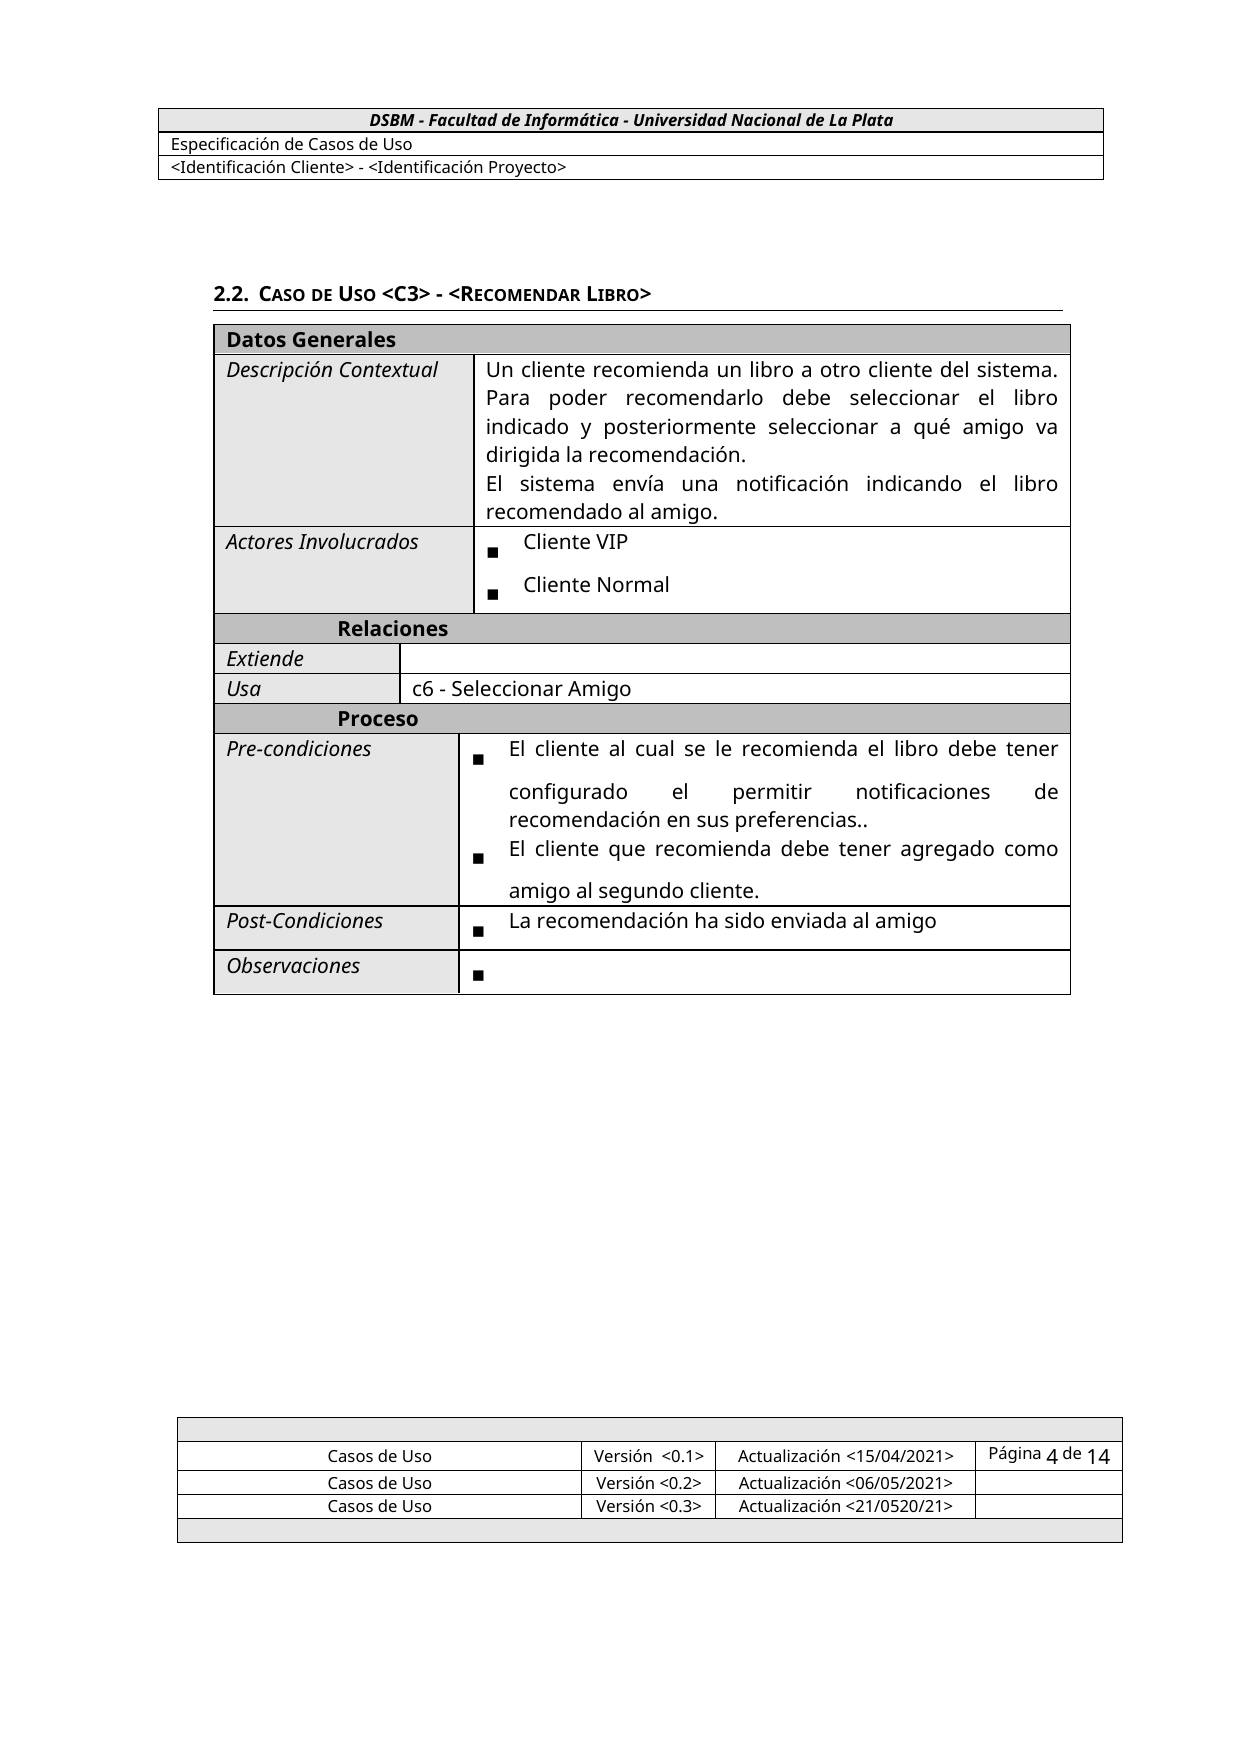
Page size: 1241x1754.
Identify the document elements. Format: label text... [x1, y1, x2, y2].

table_cell Un cliente recomienda un libro a otro cliente del sistema. Para poder recomendarlo debe seleccionar el libro indicado y posteriormente seleccionar a qué amigo va dirigida la recomendación. El sistema envía una notificación indicando el libro recomendado al amigo. [475, 355, 1070, 526]
table_cell [401, 644, 1070, 673]
table_cell Descripción Contextual [215, 355, 473, 526]
table_cell Observaciones [215, 951, 458, 993]
table_cell Cliente VIP Cliente Normal [475, 527, 1070, 613]
table_cell Post-Condiciones [215, 907, 458, 949]
table_cell c6 - Seleccionar Amigo [401, 674, 1070, 703]
table_cell El cliente al cual se le recomienda el libro debe tener configurado el permitir notificaciones de recomendación en sus preferencias.. El cliente que recomienda debe tener agregado como amigo al segundo cliente. [460, 734, 1070, 905]
table_cell [460, 951, 1070, 993]
table_cell Extiende [215, 644, 399, 673]
table_cell Pre-condiciones [215, 734, 458, 905]
table_cell Actores Involucrados [215, 527, 473, 613]
table_cell Relaciones [215, 614, 1070, 643]
table_cell La recomendación ha sido enviada al amigo [460, 907, 1070, 949]
table_cell Proceso [215, 704, 1070, 733]
subtitle Caso de Uso <C3> - <Recomendar Libro> [213, 279, 1063, 310]
table_header Datos Generales [215, 325, 1070, 353]
table_cell Usa [215, 674, 399, 703]
